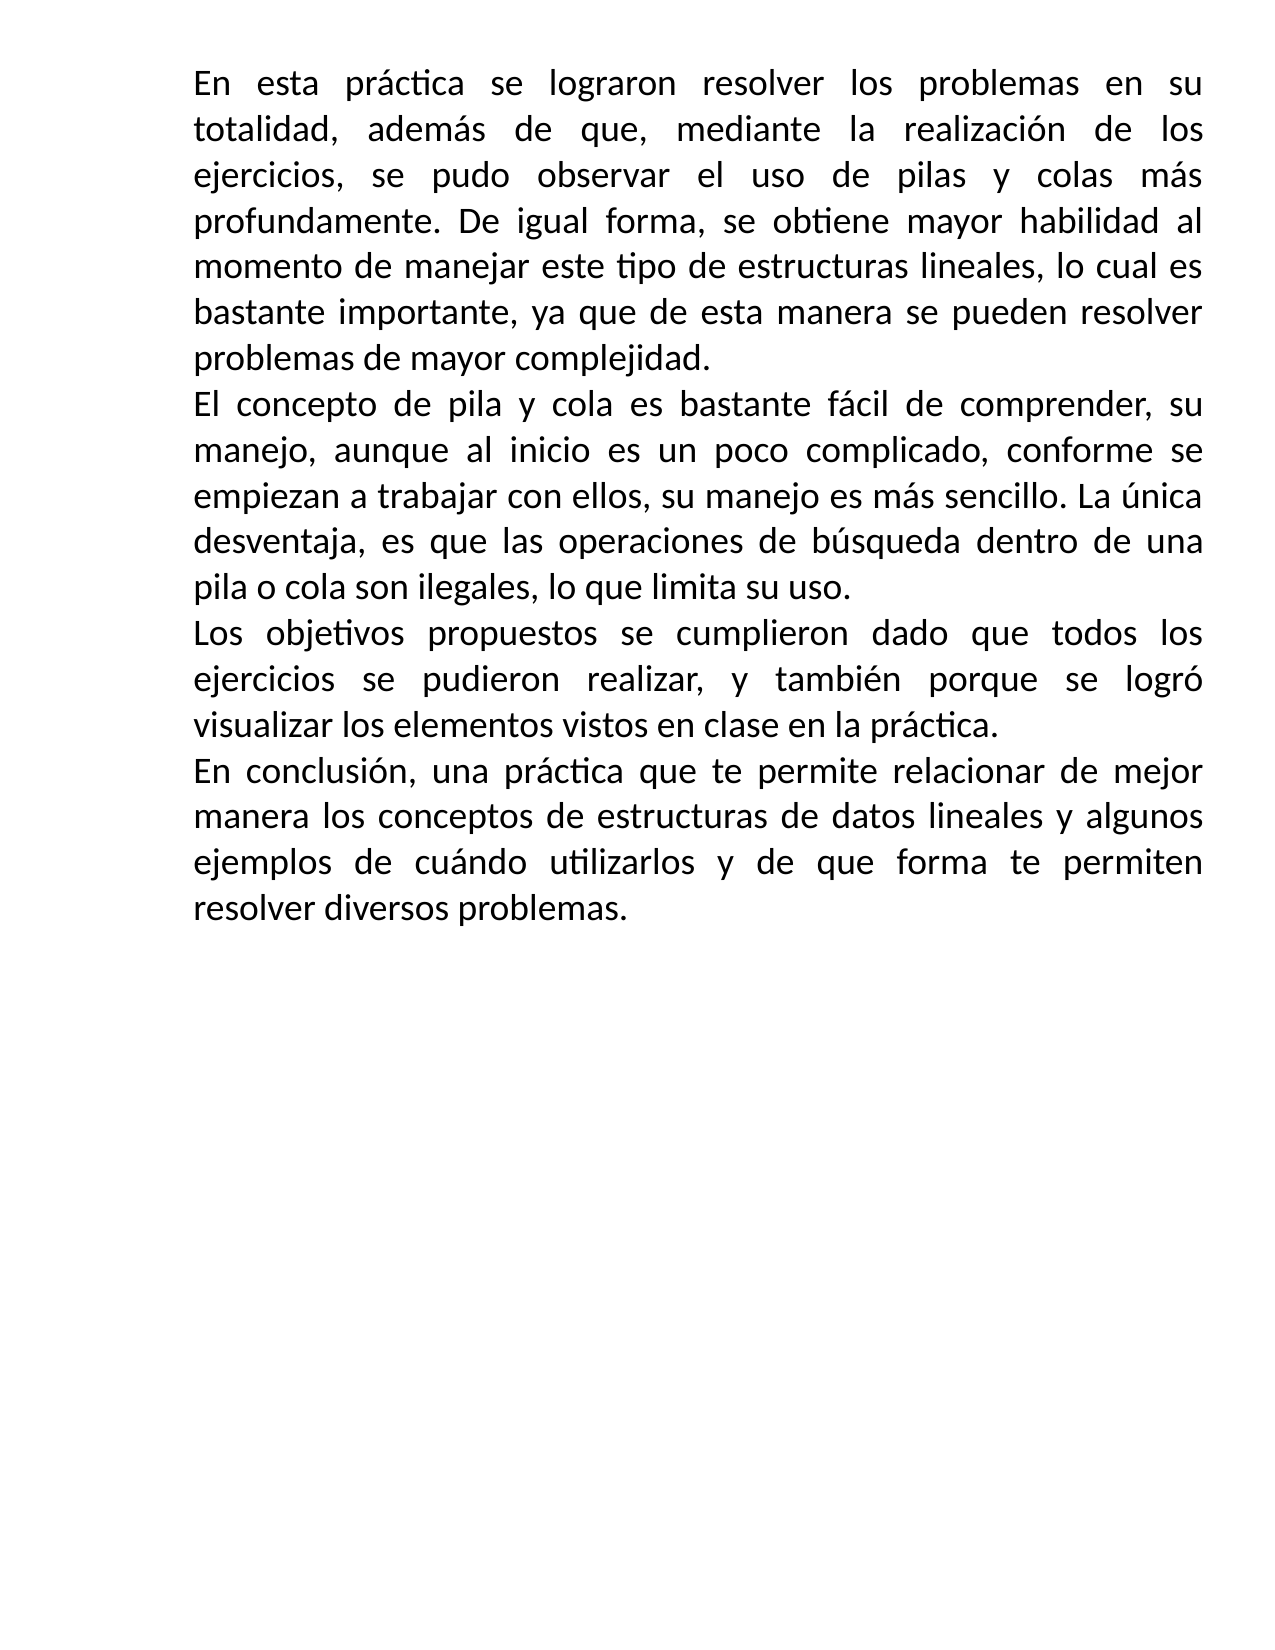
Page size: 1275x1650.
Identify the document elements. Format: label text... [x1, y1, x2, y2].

text En esta práctica se lograron resolver los problemas en su totalidad, además de que, mediante la realización de los ejercicios, se pudo observar el uso de pilas y colas más profundamente. De igual forma, se obtiene mayor habilidad al momento de manejar este tipo de estructuras lineales, lo cual es bastante importante, ya que de esta manera se pueden resolver problemas de mayor complejidad. [193, 59, 1205, 380]
text Los objetivos propuestos se cumplieron dado que todos los ejercicios se pudieron realizar, y también porque se logró visualizar los elementos vistos en clase en la práctica. [193, 609, 1205, 747]
text En conclusión, una práctica que te permite relacionar de mejor manera los conceptos de estructuras de datos lineales y algunos ejemplos de cuándo utilizarlos y de que forma te permiten resolver diversos problemas. [193, 747, 1205, 930]
text El concepto de pila y cola es bastante fácil de comprender, su manejo, aunque al inicio es un poco complicado, conforme se empiezan a trabajar con ellos, su manejo es más sencillo. La única desventaja, es que las operaciones de búsqueda dentro de una pila o cola son ilegales, lo que limita su uso. [193, 380, 1205, 609]
